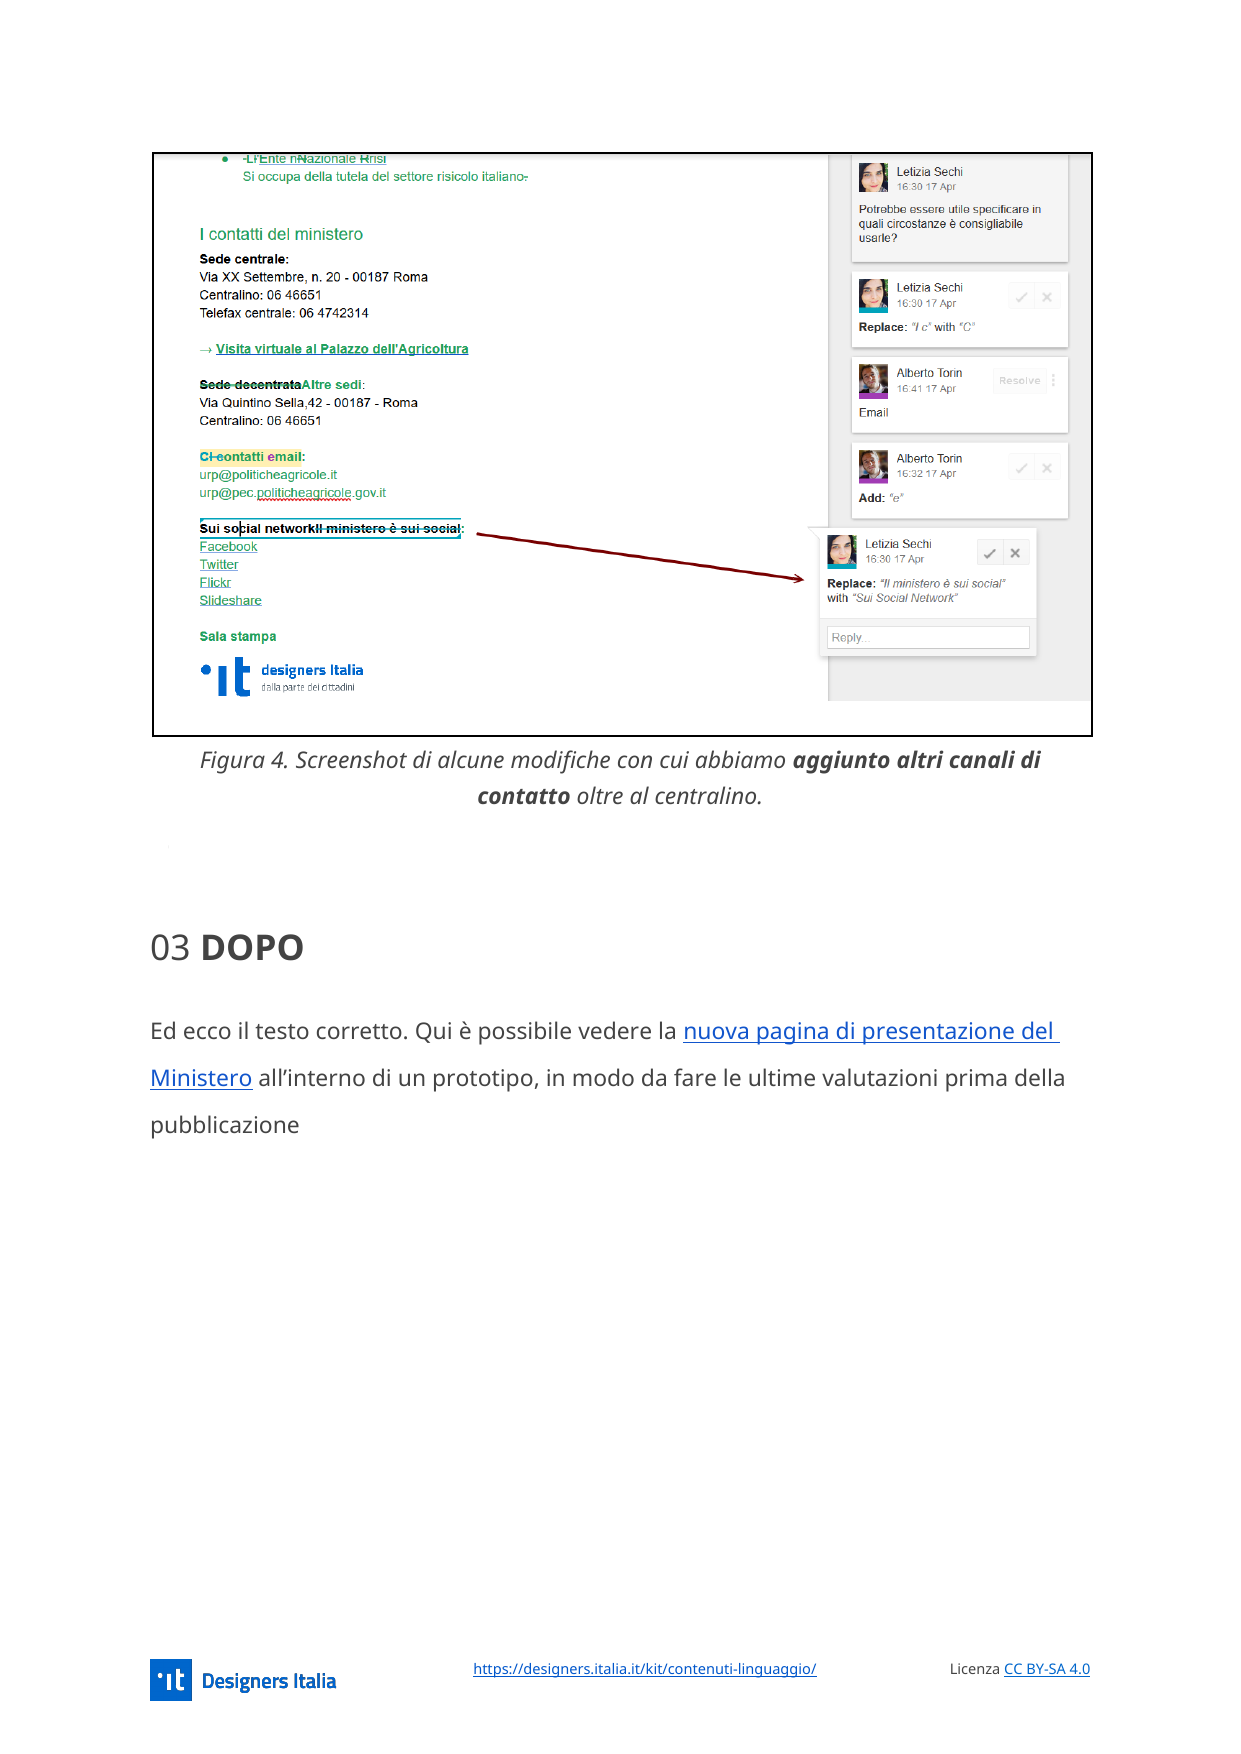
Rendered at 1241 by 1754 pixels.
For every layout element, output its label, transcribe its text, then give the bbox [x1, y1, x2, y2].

picture [150, 1659, 347, 1701]
picture [154, 154, 1091, 735]
subtitle 03 DOPO [150, 923, 1052, 971]
text Figura 4. Screenshot di alcune modifiche con cui abbiamo aggiunto altri canali di contatto oltre al centralino. [150, 744, 1090, 811]
text Ed ecco il testo corretto. Qui è possibile vedere la nuova pagina di presentazione del Ministero all’interno di un prototipo, in modo da fare le ultime valutazioni prima della pubblicazione [150, 1015, 1090, 1140]
